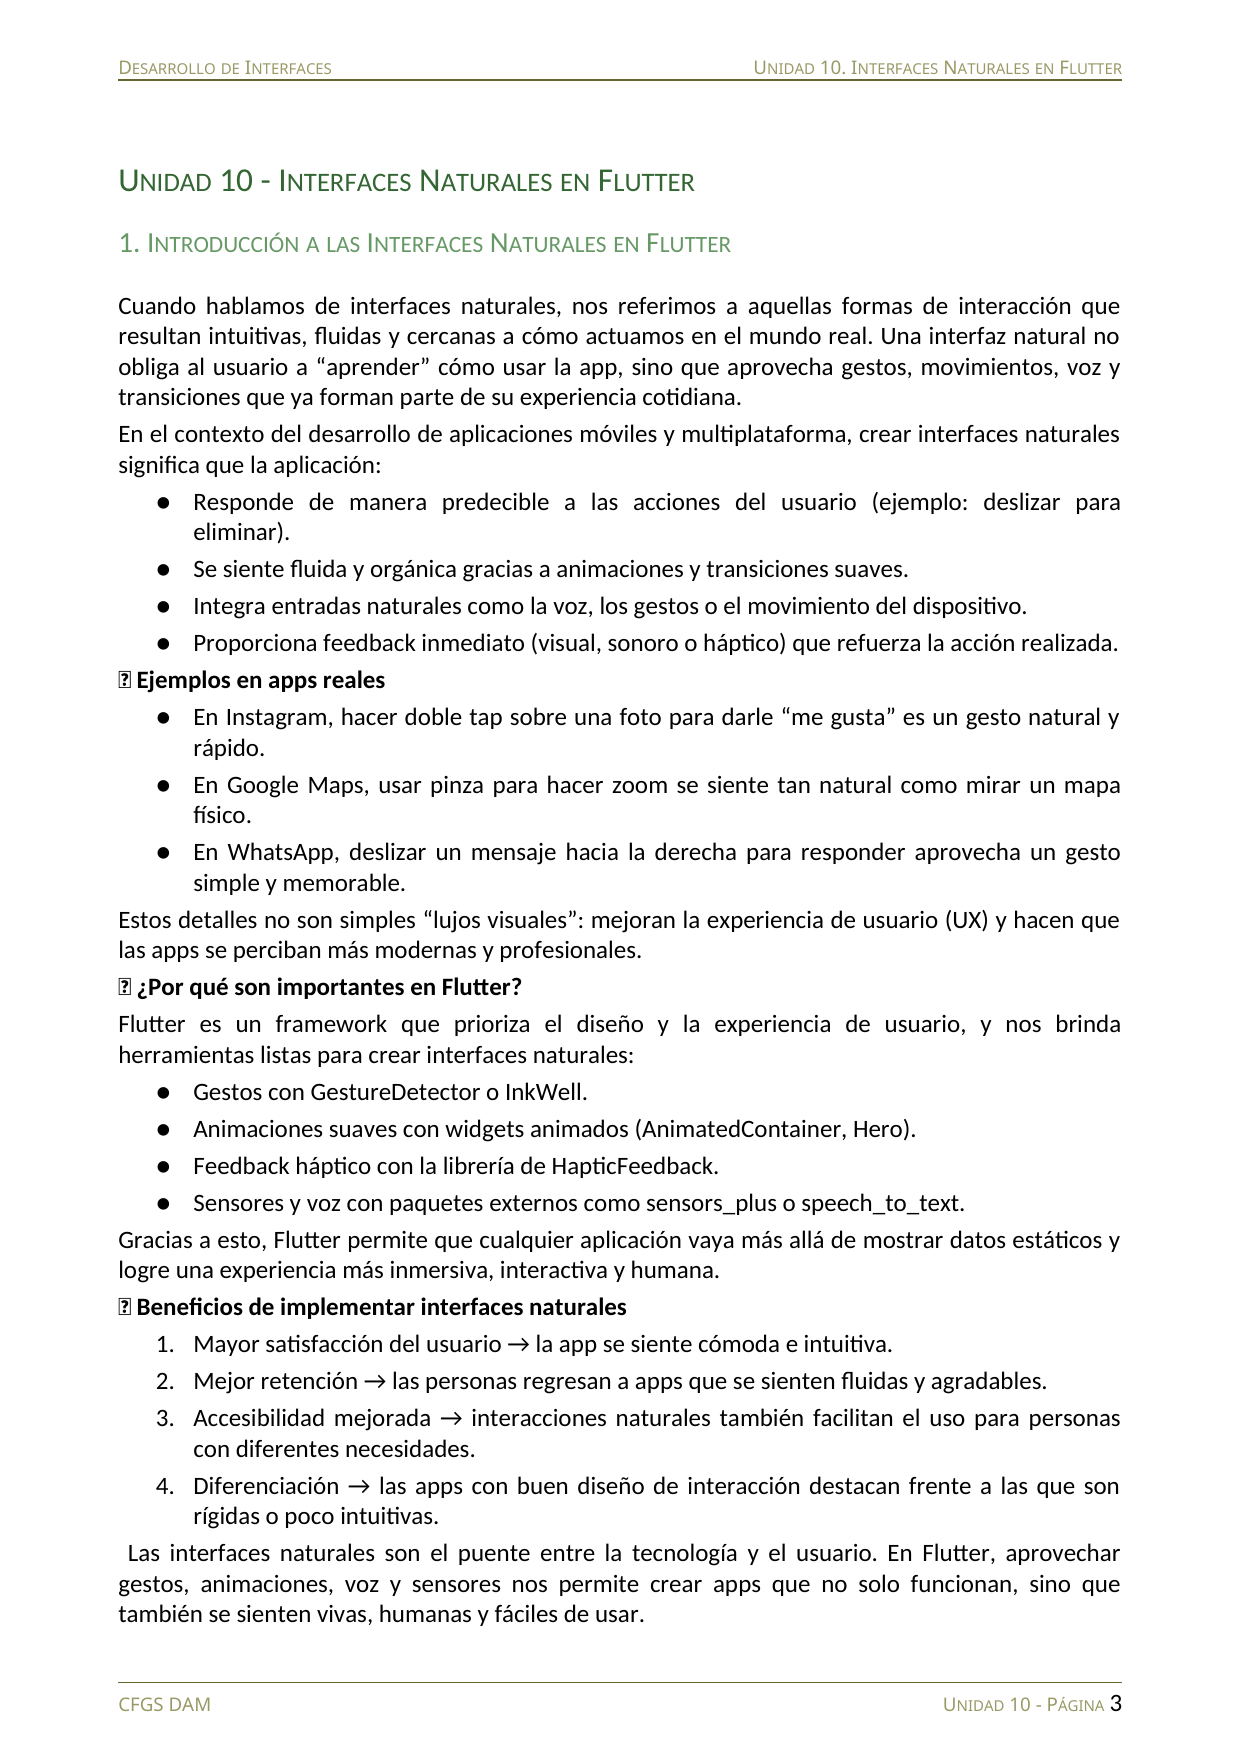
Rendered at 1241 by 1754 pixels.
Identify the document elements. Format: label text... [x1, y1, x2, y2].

list Gestos con GestureDetector o InkWell. [156, 1076, 1122, 1106]
list Responde de manera predecible a las acciones del usuario (ejemplo: deslizar para eliminar). [156, 486, 1122, 547]
list En WhatsApp, deslizar un mensaje hacia la derecha para responder aprovecha un gesto simple y memorable. [156, 836, 1122, 897]
list Se siente fluida y orgánica gracias a animaciones y transiciones suaves. [156, 553, 1122, 584]
text Unidad 10 - Interfaces Naturales en Flutter [118, 159, 1122, 199]
text En el contexto del desarrollo de aplicaciones móviles y multiplataforma, crear interfaces naturales significa que la aplicación: [118, 418, 1122, 479]
text Gracias a esto, Flutter permite que cualquier aplicación vaya más allá de mostrar datos estáticos y logre una experiencia más inmersiva, interactiva y humana. [118, 1224, 1122, 1285]
text Las interfaces naturales son el puente entre la tecnología y el usuario. En Flutter, aprovechar gestos, animaciones, voz y sensores nos permite crear apps que no solo funcionan, sino que también se sienten vivas, humanas y fáciles de usar. [118, 1537, 1122, 1629]
text Cuando hablamos de interfaces naturales, nos referimos a aquellas formas de interacción que resultan intuitivas, fluidas y cercanas a cómo actuamos en el mundo real. Una interfaz natural no obliga al usuario a “aprender” cómo usar la app, sino que aprovecha gestos, movimientos, voz y transiciones que ya forman parte de su experiencia cotidiana. [118, 290, 1122, 412]
list Animaciones suaves con widgets animados (AnimatedContainer, Hero). [156, 1113, 1122, 1143]
list En Google Maps, usar pinza para hacer zoom se siente tan natural como mirar un mapa físico. [156, 769, 1122, 830]
list Sensores y voz con paquetes externos como sensors_plus o speech_to_text. [156, 1187, 1122, 1217]
subtitle 1. Introducción a las Interfaces Naturales en Flutter [118, 224, 1122, 260]
list Mejor retención → las personas regresan a apps que se sienten fluidas y agradables. [156, 1365, 1122, 1396]
text 🔹 ¿Por qué son importantes en Flutter? [118, 971, 1122, 1002]
list Mayor satisfacción del usuario → la app se siente cómoda e intuitiva. [156, 1328, 1122, 1359]
list Integra entradas naturales como la voz, los gestos o el movimiento del dispositivo. [156, 591, 1122, 621]
list En Instagram, hacer doble tap sobre una foto para darle “me gusta” es un gesto natural y rápido. [156, 701, 1122, 762]
text 🔹 Beneficios de implementar interfaces naturales [118, 1291, 1122, 1322]
list Accesibilidad mejorada → interacciones naturales también facilitan el uso para personas con diferentes necesidades. [156, 1402, 1122, 1463]
text Flutter es un framework que prioriza el diseño y la experiencia de usuario, y nos brinda herramientas listas para crear interfaces naturales: [118, 1008, 1122, 1069]
list Proporciona feedback inmediato (visual, sonoro o háptico) que refuerza la acción realizada. [156, 627, 1122, 658]
list Diferenciación → las apps con buen diseño de interacción destacan frente a las que son rígidas o poco intuitivas. [156, 1470, 1122, 1531]
text Estos detalles no son simples “lujos visuales”: mejoran la experiencia de usuario (UX) y hacen que las apps se perciban más modernas y profesionales. [118, 904, 1122, 965]
text 🔹 Ejemplos en apps reales [118, 664, 1122, 695]
list Feedback háptico con la librería de HapticFeedback. [156, 1150, 1122, 1180]
